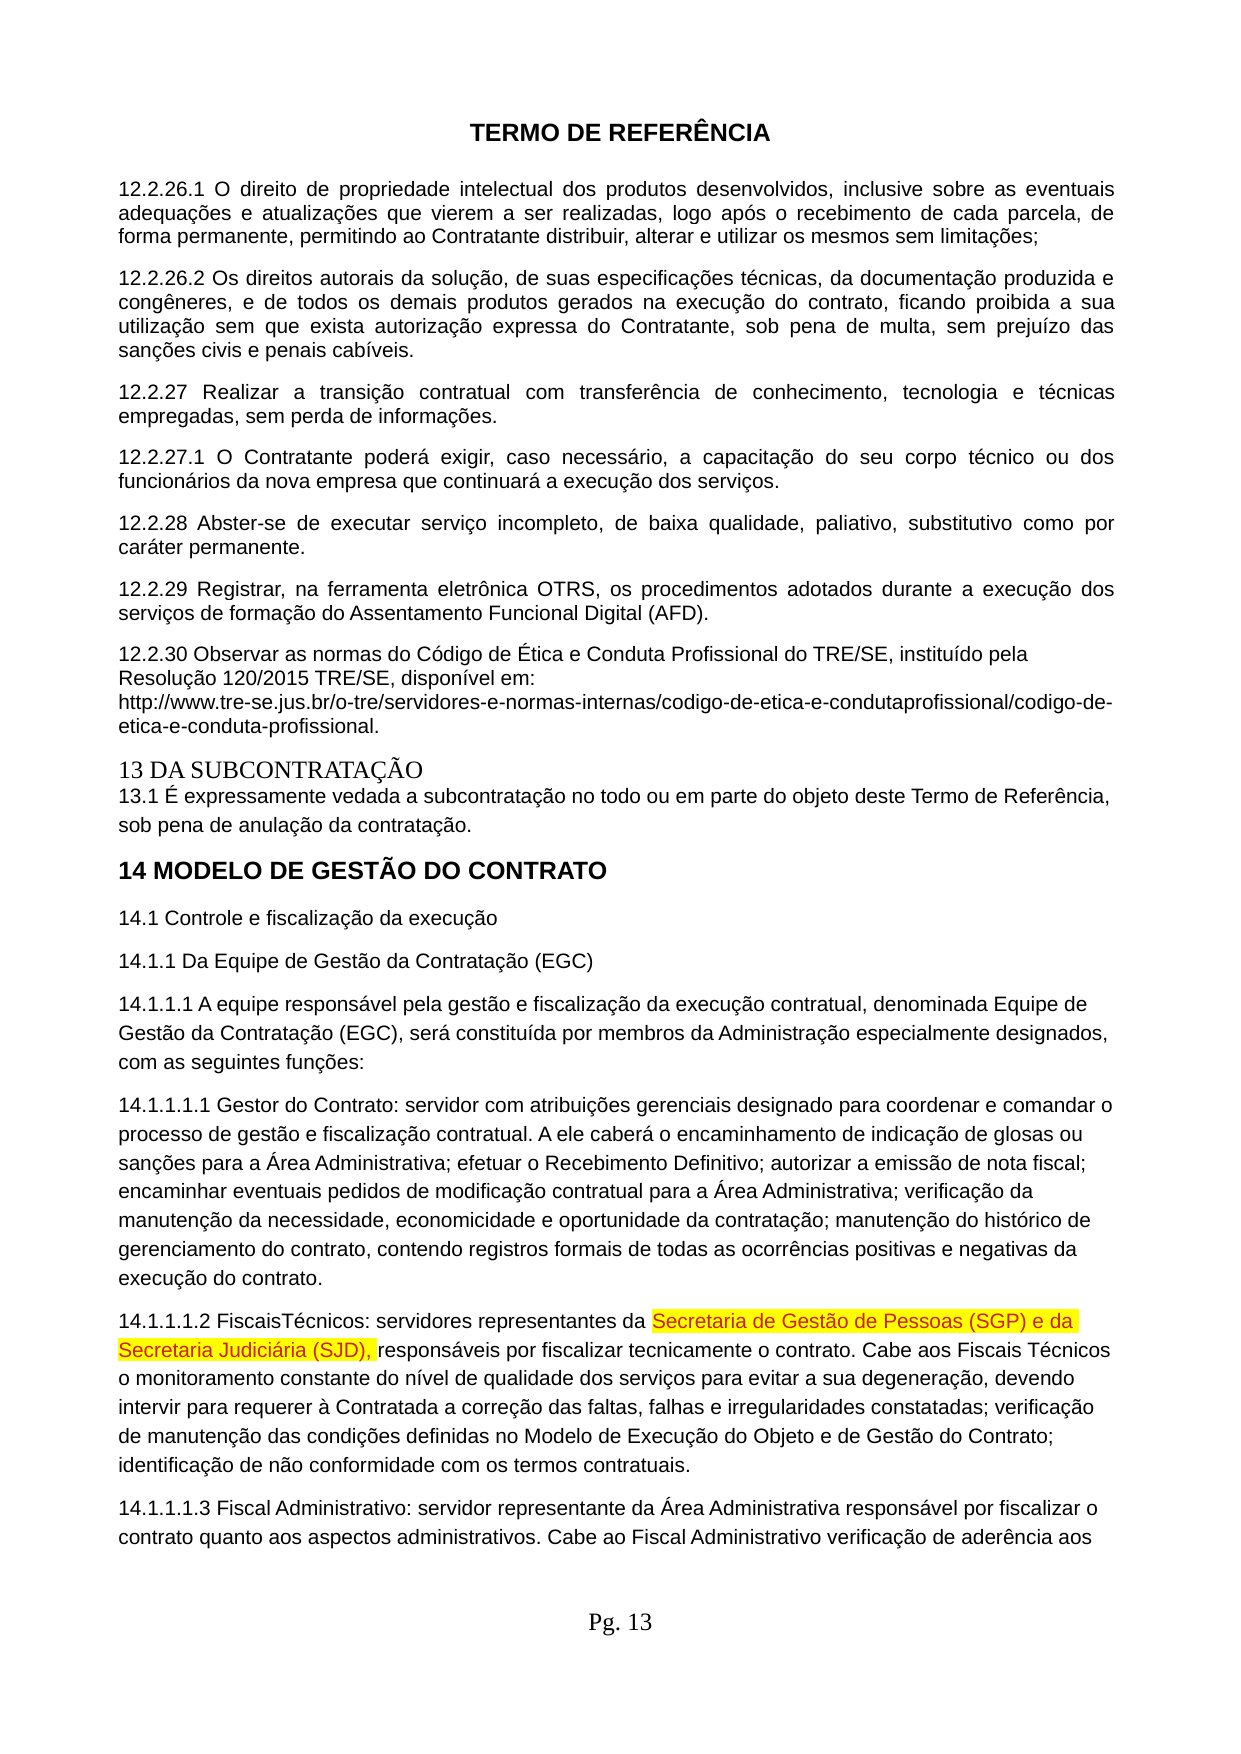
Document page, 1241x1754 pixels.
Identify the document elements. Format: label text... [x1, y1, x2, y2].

text 13 DA SUBCONTRATAÇÃO [118, 756, 1122, 784]
text 14 MODELO DE GESTÃO DO CONTRATO [118, 856, 1122, 885]
text 14.1.1 Da Equipe de Gestão da Contratação (EGC) [118, 949, 1122, 973]
text 12.2.28 Abster-se de executar serviço incompleto, de baixa qualidade, paliativo, substitutivo como por caráter permanente. [118, 511, 1116, 559]
text 12.2.27 Realizar a transição contratual com transferência de conhecimento, tecnologia e técnicas empregadas, sem perda de informações. [118, 379, 1116, 427]
text 14.1.1.1.1 Gestor do Contrato: servidor com atribuições gerenciais designado para coordenar e comandar o processo de gestão e fiscalização contratual. A ele caberá o encaminhamento de indicação de glosas ou sanções para a Área Administrativa; efetuar o Recebimento Definitivo; autorizar a emissão de nota fiscal; encaminhar eventuais pedidos de modificação contratual para a Área Administrativa; verificação da manutenção da necessidade, economicidade e oportunidade da contratação; manutenção do histórico de gerenciamento do contrato, contendo registros formais de todas as ocorrências positivas e negativas da execução do contrato. [118, 1093, 1122, 1289]
text 14.1.1.1 A equipe responsável pela gestão e fiscalização da execução contratual, denominada Equipe de Gestão da Contratação (EGC), será constituída por membros da Administração especialmente designados, com as seguintes funções: [118, 992, 1122, 1073]
text 12.2.26.2 Os direitos autorais da solução, de suas especificações técnicas, da documentação produzida e congêneres, e de todos os demais produtos gerados na execução do contrato, ficando proibida a sua utilização sem que exista autorização expressa do Contratante, sob pena de multa, sem prejuízo das sanções civis e penais cabíveis. [118, 266, 1116, 362]
text 12.2.27.1 O Contratante poderá exigir, caso necessário, a capacitação do seu corpo técnico ou dos funcionários da nova empresa que continuará a execução dos serviços. [118, 445, 1116, 493]
text 14.1.1.1.2 FiscaisTécnicos: servidores representantes da Secretaria de Gestão de Pessoas (SGP) e da Secretaria Judiciária (SJD), responsáveis por fiscalizar tecnicamente o contrato. Cabe aos Fiscais Técnicos o monitoramento constante do nível de qualidade dos serviços para evitar a sua degeneração, devendo intervir para requerer à Contratada a correção das faltas, falhas e irregularidades constatadas; verificação de manutenção das condições definidas no Modelo de Execução do Objeto e de Gestão do Contrato; identificação de não conformidade com os termos contratuais. [118, 1309, 1122, 1476]
text 14.1.1.1.3 Fiscal Administrativo: servidor representante da Área Administrativa responsável por fiscalizar o contrato quanto aos aspectos administrativos. Cabe ao Fiscal Administrativo verificação de aderência aos [118, 1496, 1122, 1548]
text 12.2.26.1 O direito de propriedade intelectual dos produtos desenvolvidos, inclusive sobre as eventuais adequações e atualizações que vierem a ser realizadas, logo após o recebimento de cada parcela, de forma permanente, permitindo ao Contratante distribuir, alterar e utilizar os mesmos sem limitações; [118, 176, 1116, 248]
text 13.1 É expressamente vedada a subcontratação no todo ou em parte do objeto deste Termo de Referência, sob pena de anulação da contratação. [118, 784, 1122, 837]
text 12.2.30 Observar as normas do Código de Ética e Conduta Profissional do TRE/SE, instituído pela Resolução 120/2015 TRE/SE, disponível em: http://www.tre-se.jus.br/o-tre/servidores-e-normas-internas/codigo-de-etica-e-condutaprofissional/codigo-de-etica-e-conduta-profissional. [118, 642, 1116, 738]
text 12.2.29 Registrar, na ferramenta eletrônica OTRS, os procedimentos adotados durante a execução dos serviços de formação do Assentamento Funcional Digital (AFD). [118, 576, 1116, 624]
text 14.1 Controle e fiscalização da execução [118, 905, 1122, 929]
